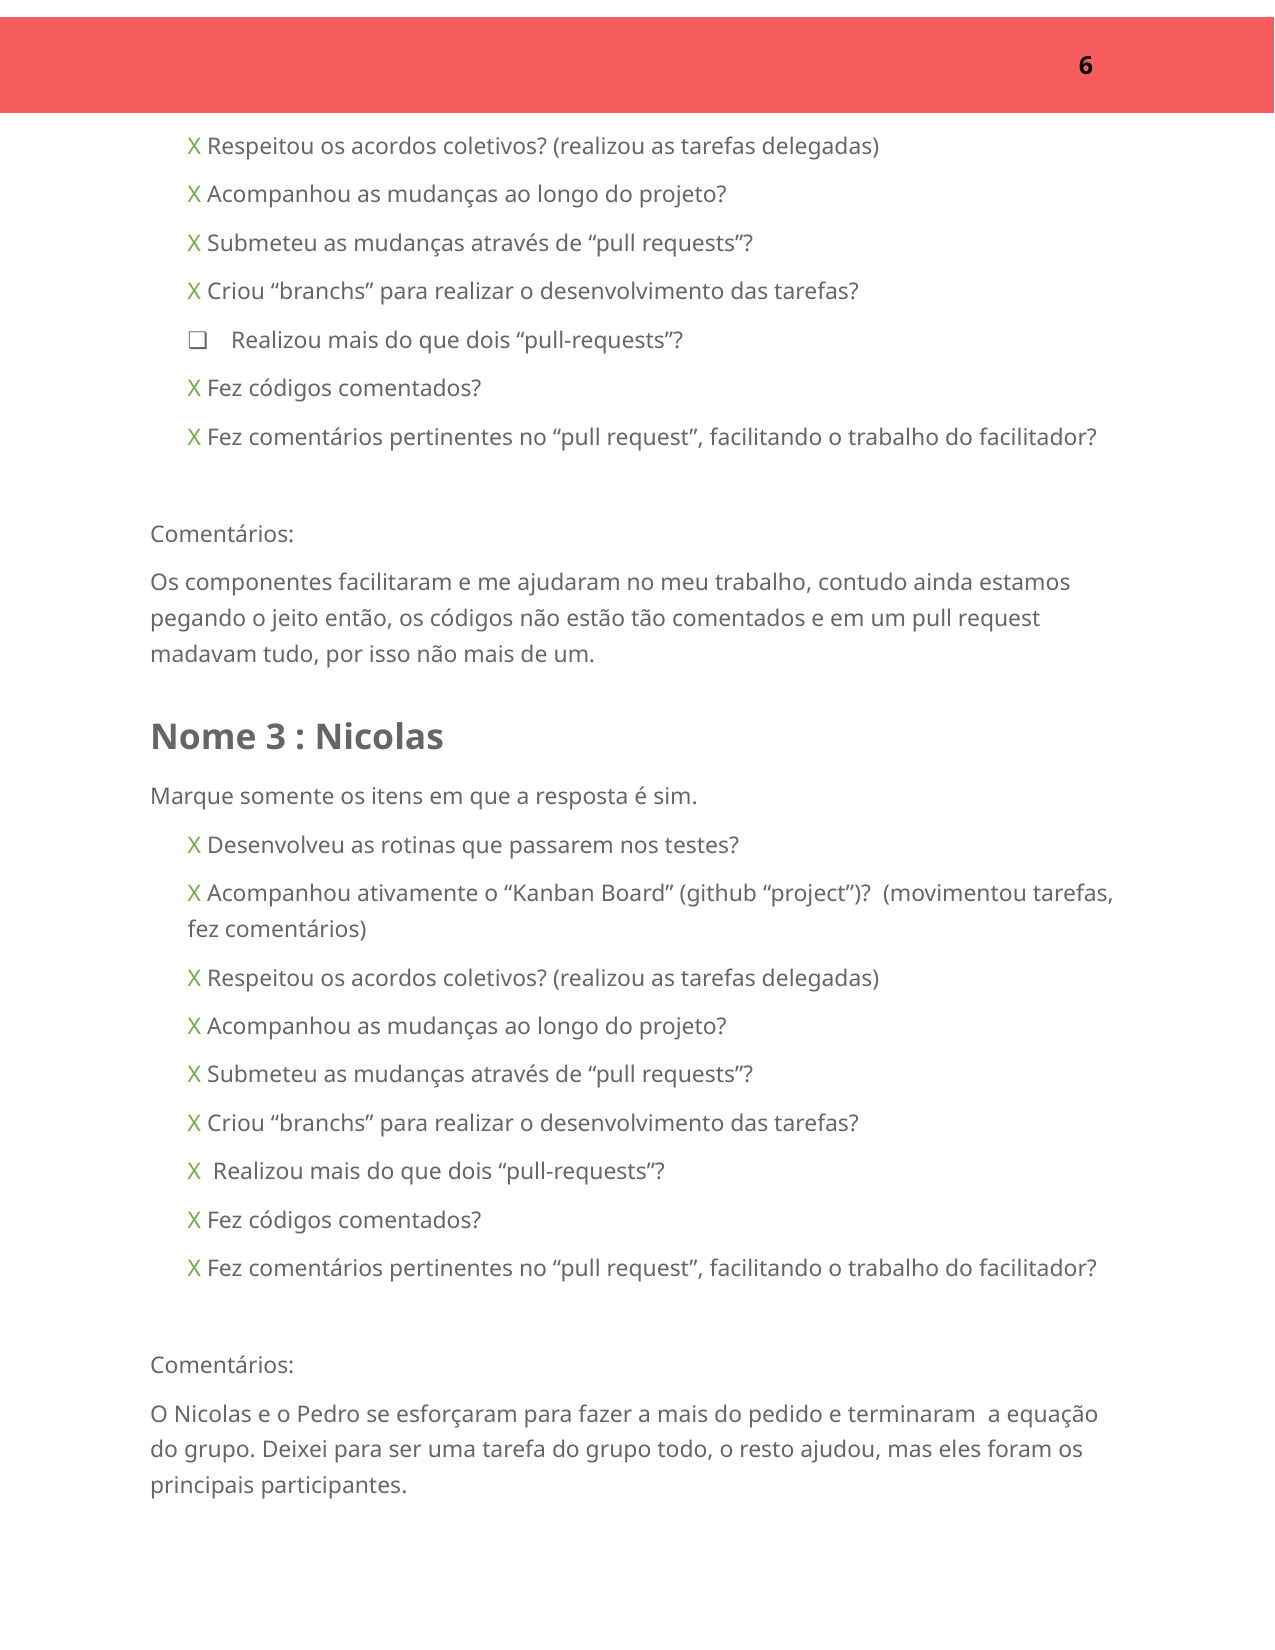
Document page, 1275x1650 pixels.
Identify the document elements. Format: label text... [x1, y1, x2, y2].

text X Criou “branchs” para realizar o desenvolvimento das tarefas? [187, 1107, 1125, 1138]
text X Acompanhou as mudanças ao longo do projeto? [187, 178, 1125, 210]
text X Submeteu as mudanças através de “pull requests”? [187, 1058, 1125, 1090]
text X Respeitou os acordos coletivos? (realizou as tarefas delegadas) [187, 962, 1125, 993]
text Comentários: [150, 517, 1125, 549]
text X Fez comentários pertinentes no “pull request”, facilitando o trabalho do facilitador? [187, 421, 1125, 452]
text X Realizou mais do que dois “pull-requests”? [187, 1155, 1125, 1187]
text Os componentes facilitaram e me ajudaram no meu trabalho, contudo ainda estamos pegando o jeito então, os códigos não estão tão comentados e em um pull request madavam tudo, por isso não mais de um. [150, 566, 1125, 669]
text X Submeteu as mudanças através de “pull requests”? [187, 227, 1125, 258]
text X Fez códigos comentados? [187, 372, 1125, 403]
text X Criou “branchs” para realizar o desenvolvimento das tarefas? [187, 275, 1125, 307]
text X Acompanhou ativamente o “Kanban Board” (github “project”)? (movimentou tarefas, fez comentários) [187, 877, 1125, 944]
list Realizou mais do que dois “pull-requests”? [187, 324, 1125, 355]
text X Fez comentários pertinentes no “pull request”, facilitando o trabalho do facilitador? [187, 1252, 1125, 1283]
text X Acompanhou as mudanças ao longo do projeto? [187, 1010, 1125, 1041]
text X Respeitou os acordos coletivos? (realizou as tarefas delegadas) [187, 130, 1125, 161]
text X Desenvolveu as rotinas que passarem nos testes? [187, 829, 1125, 860]
text X Fez códigos comentados? [187, 1204, 1125, 1235]
text Comentários: [150, 1349, 1125, 1380]
subtitle Nome 3 : Nicolas [150, 711, 1125, 759]
text Marque somente os itens em que a resposta é sim. [150, 780, 1125, 812]
text O Nicolas e o Pedro se esforçaram para fazer a mais do pedido e terminaram a equação do grupo. Deixei para ser uma tarefa do grupo todo, o resto ajudou, mas eles foram os principais participantes. [150, 1397, 1125, 1501]
